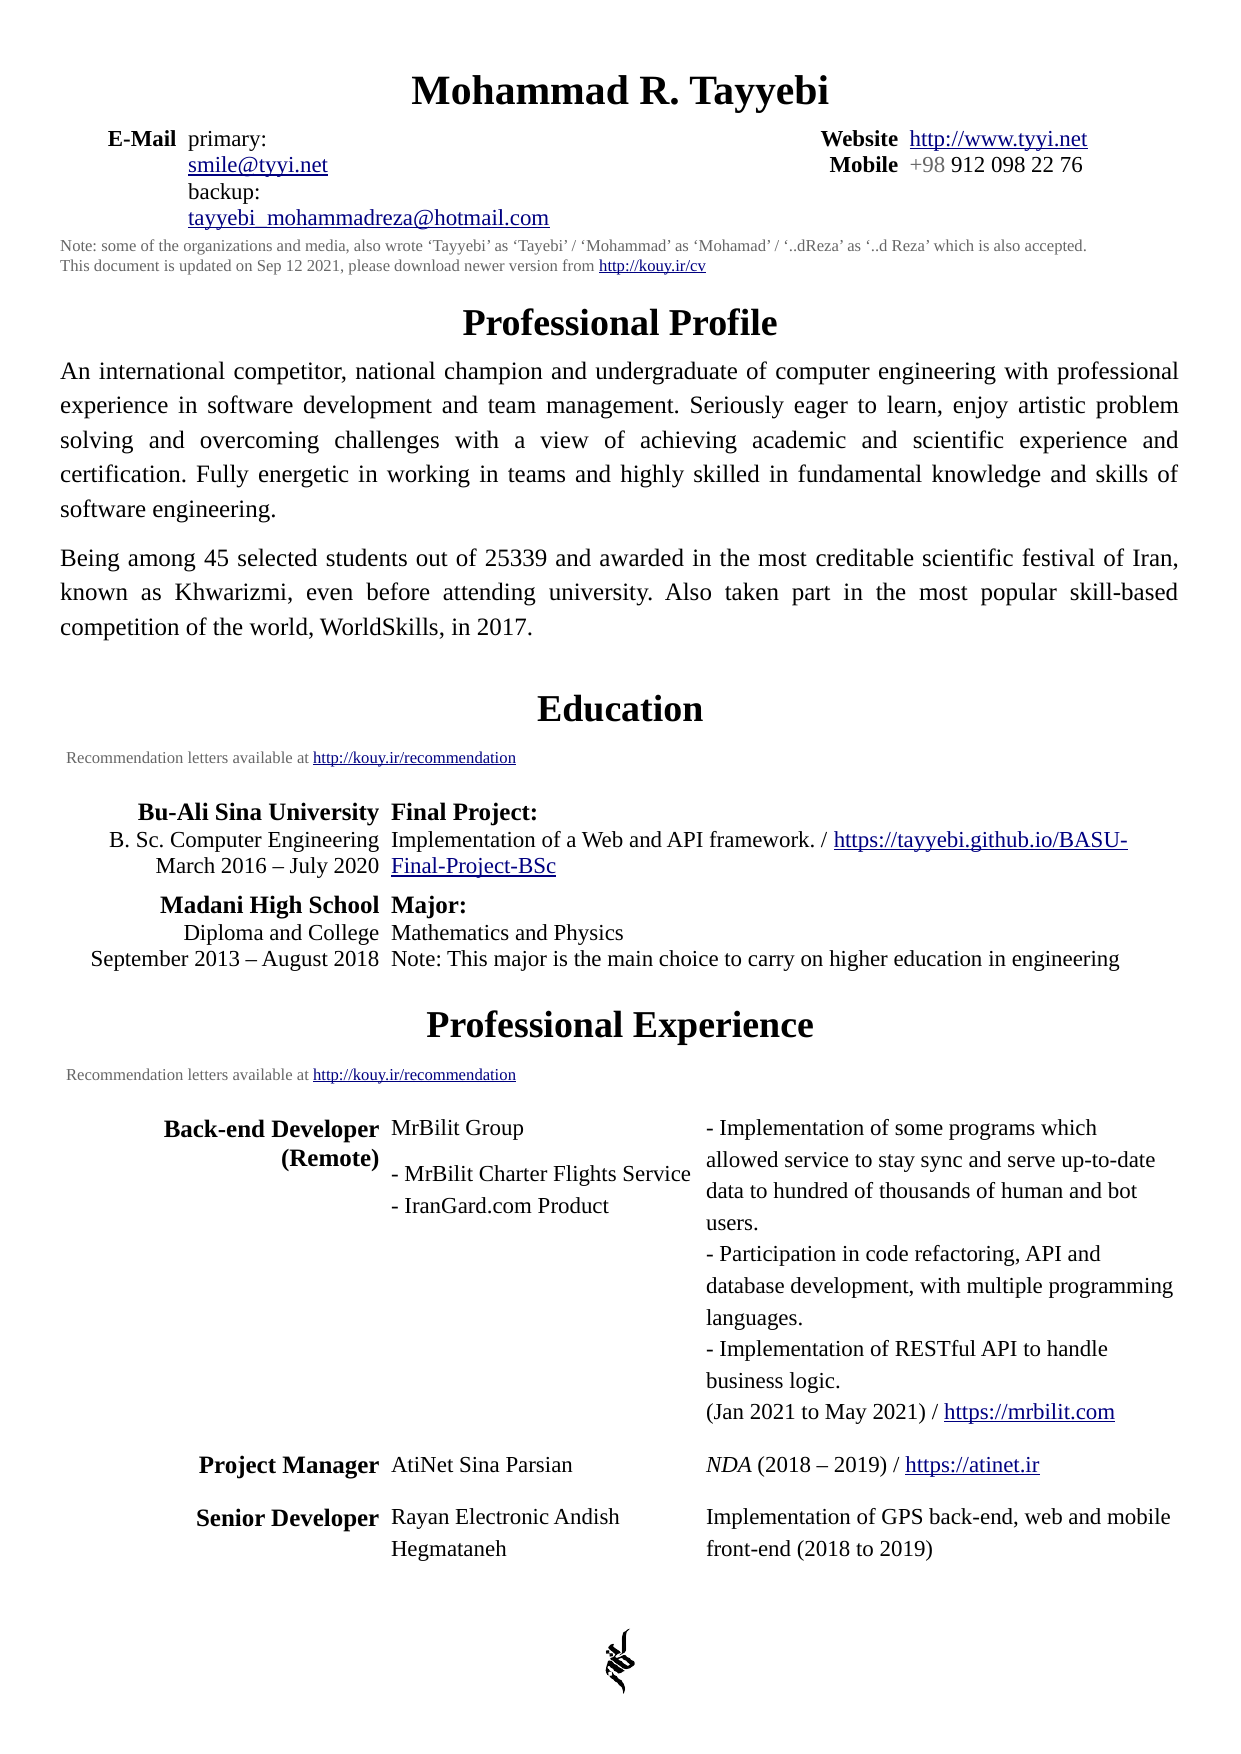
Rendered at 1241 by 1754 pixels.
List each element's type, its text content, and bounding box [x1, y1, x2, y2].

table_cell primary: smile@tyyi.net backup: tayyebi_mohammadreza@hotmail.com [182, 119, 641, 236]
table_cell AtiNet Sina Parsian [385, 1445, 700, 1497]
text Being among 45 ‌selected students out of 25339 and awarded in the most ‌creditable scientific festival of Iran, known as Khwarizmi, even before attending university. Also taken part in the most popular skill-based competition of the world, WorldSkills, in 2017. [60, 543, 1180, 640]
table_cell Bu-Ali Sina University B. Sc. Computer Engineering March 2016 – July 2020 [60, 792, 385, 884]
subtitle Professional Experience [60, 1002, 1180, 1046]
text This document is updated on Sep 12 2021, please download newer version from http://kouy.ir/cv [60, 255, 1180, 274]
table_cell Madani High School Diploma and College September 2013 – August 2018 [60, 885, 385, 977]
table_cell Major: Mathematics and Physics Note: This major is the main choice to carry on higher education in engineering [385, 885, 1180, 977]
table_cell Rayan Electronic Andish Hegmataneh [385, 1497, 700, 1581]
table_cell http://www.tyyi.net +98 912 098 22 76 [904, 119, 1180, 236]
picture [605, 1628, 635, 1694]
table_cell Senior Developer [60, 1497, 385, 1581]
table_cell Implementation of GPS back-end, web and mobile front-end (2018 to 2019) [700, 1497, 1180, 1581]
table_cell - Implementation of some programs which allowed service to stay sync and serve up-to-date data to hundred of thousands of human and bot users. - Participation in code refactoring, API and database development, with multiple programming languages. - Implementation of RESTful API to handle business logic. (Jan 2021 to May 2021) / https://mrbilit.com [700, 1109, 1180, 1445]
subtitle Education [60, 686, 1180, 729]
table_header Recommendation letters available at http://kouy.ir/recommendation [60, 742, 1180, 792]
table_cell NDA (2018 – 2019) / https://atinet.ir [700, 1445, 1180, 1497]
table_cell Project Manager [60, 1445, 385, 1497]
table_cell MrBilit Group - MrBilit Charter Flights Service - IranGard.com Product [385, 1109, 700, 1445]
table_cell E-Mail [60, 119, 182, 236]
table_header Recommendation letters available at http://kouy.ir/recommendation [60, 1059, 1180, 1108]
table_cell Website Mobile [641, 119, 904, 236]
table_header Mohammad R. Tayyebi [60, 60, 1180, 119]
table_cell Final Project: Implementation of a Web and API framework. / https://tayyebi.github.io/BASU-Final-Project-BSc [385, 792, 1180, 884]
text An international competitor, national champion and undergraduate of computer engineering with professional experience in software development and team management. Seriously eager to learn, enjoy artistic problem solving and overcoming challenges with a view of achieving academic and scientific experience and certification. Fully energetic in working in teams and highly skilled in fundamental knowledge and skills of software engineering. [60, 356, 1180, 522]
text Note: some of the organizations and media, also wrote ‘Tayyebi’ as ‘Tayebi’ / ‘Mohammad’ as ‘Mohamad’ / ‘..dReza’ as ‘..d Reza’ which is also accepted. [60, 236, 1180, 255]
table_cell Back-end Developer (Remote) [60, 1109, 385, 1445]
subtitle Professional Profile [60, 299, 1180, 343]
